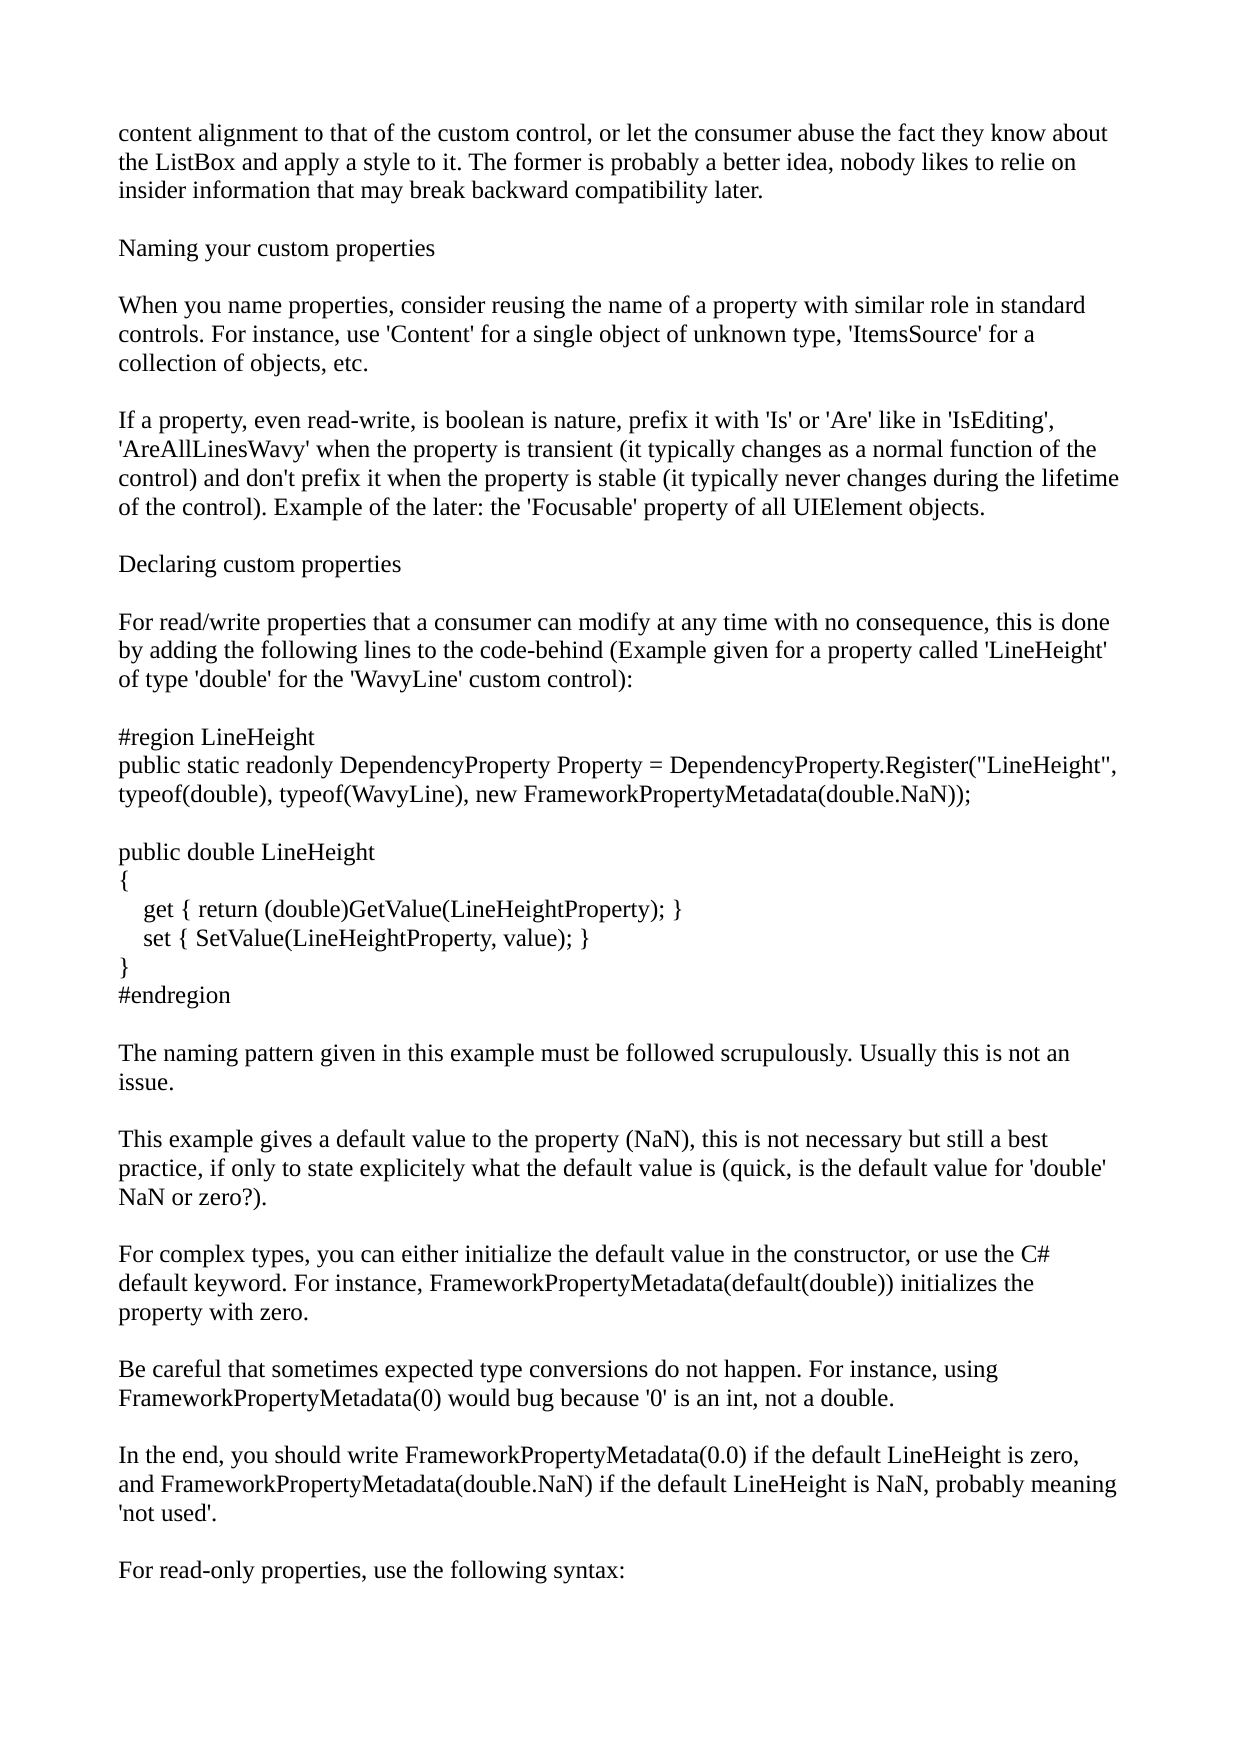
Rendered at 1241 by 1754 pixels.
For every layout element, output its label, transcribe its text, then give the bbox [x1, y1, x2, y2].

text When you name properties, consider reusing the name of a property with similar role in standard controls. For instance, use 'Content' for a single object of unknown type, 'ItemsSource' for a collection of objects, etc. [118, 291, 1122, 377]
text For read/write properties that a consumer can modify at any time with no consequence, this is done by adding the following lines to the code-behind (Example given for a property called 'LineHeight' of type 'double' for the 'WavyLine' custom control): [118, 607, 1122, 693]
text Declaring custom properties [118, 549, 1122, 578]
text public static readonly DependencyProperty Property = DependencyProperty.Register("LineHeight", typeof(double), typeof(WavyLine), new FrameworkPropertyMetadata(double.NaN)); [118, 751, 1122, 808]
text content alignment to that of the custom control, or let the consumer abuse the fact they know about the ListBox and apply a style to it. The former is probably a better idea, nobody likes to relie on insider information that may break backward compatibility later. [118, 118, 1122, 204]
text In the end, you should write FrameworkPropertyMetadata(0.0) if the default LineHeight is zero, and FrameworkPropertyMetadata(double.NaN) if the default LineHeight is NaN, probably meaning 'not used'. [118, 1441, 1122, 1527]
text set { SetValue(LineHeightProperty, value); } [118, 923, 1122, 952]
text #endregion [118, 981, 1122, 1009]
text For complex types, you can either initialize the default value in the constructor, or use the C# default keyword. For instance, FrameworkPropertyMetadata(default(double)) initializes the property with zero. [118, 1239, 1122, 1326]
text If a property, even read-write, is boolean is nature, prefix it with 'Is' or 'Are' like in 'IsEditing', 'AreAllLinesWavy' when the property is transient (it typically changes as a normal function of the control) and don't prefix it when the property is stable (it typically never changes during the lifetime of the control). Example of the later: the 'Focusable' property of all UIElement objects. [118, 406, 1122, 521]
text { [118, 866, 1122, 894]
text } [118, 952, 1122, 981]
text #region LineHeight [118, 722, 1122, 751]
text The naming pattern given in this example must be followed scrupulously. Usually this is not an issue. [118, 1038, 1122, 1096]
text public double LineHeight [118, 837, 1122, 866]
text This example gives a default value to the property (NaN), this is not necessary but still a best practice, if only to state explicitely what the default value is (quick, is the default value for 'double' NaN or zero?). [118, 1124, 1122, 1211]
text get { return (double)GetValue(LineHeightProperty); } [118, 894, 1122, 923]
text Be careful that sometimes expected type conversions do not happen. For instance, using FrameworkPropertyMetadata(0) would bug because '0' is an int, not a double. [118, 1354, 1122, 1412]
text For read-only properties, use the following syntax: [118, 1556, 1122, 1584]
text Naming your custom properties [118, 233, 1122, 262]
